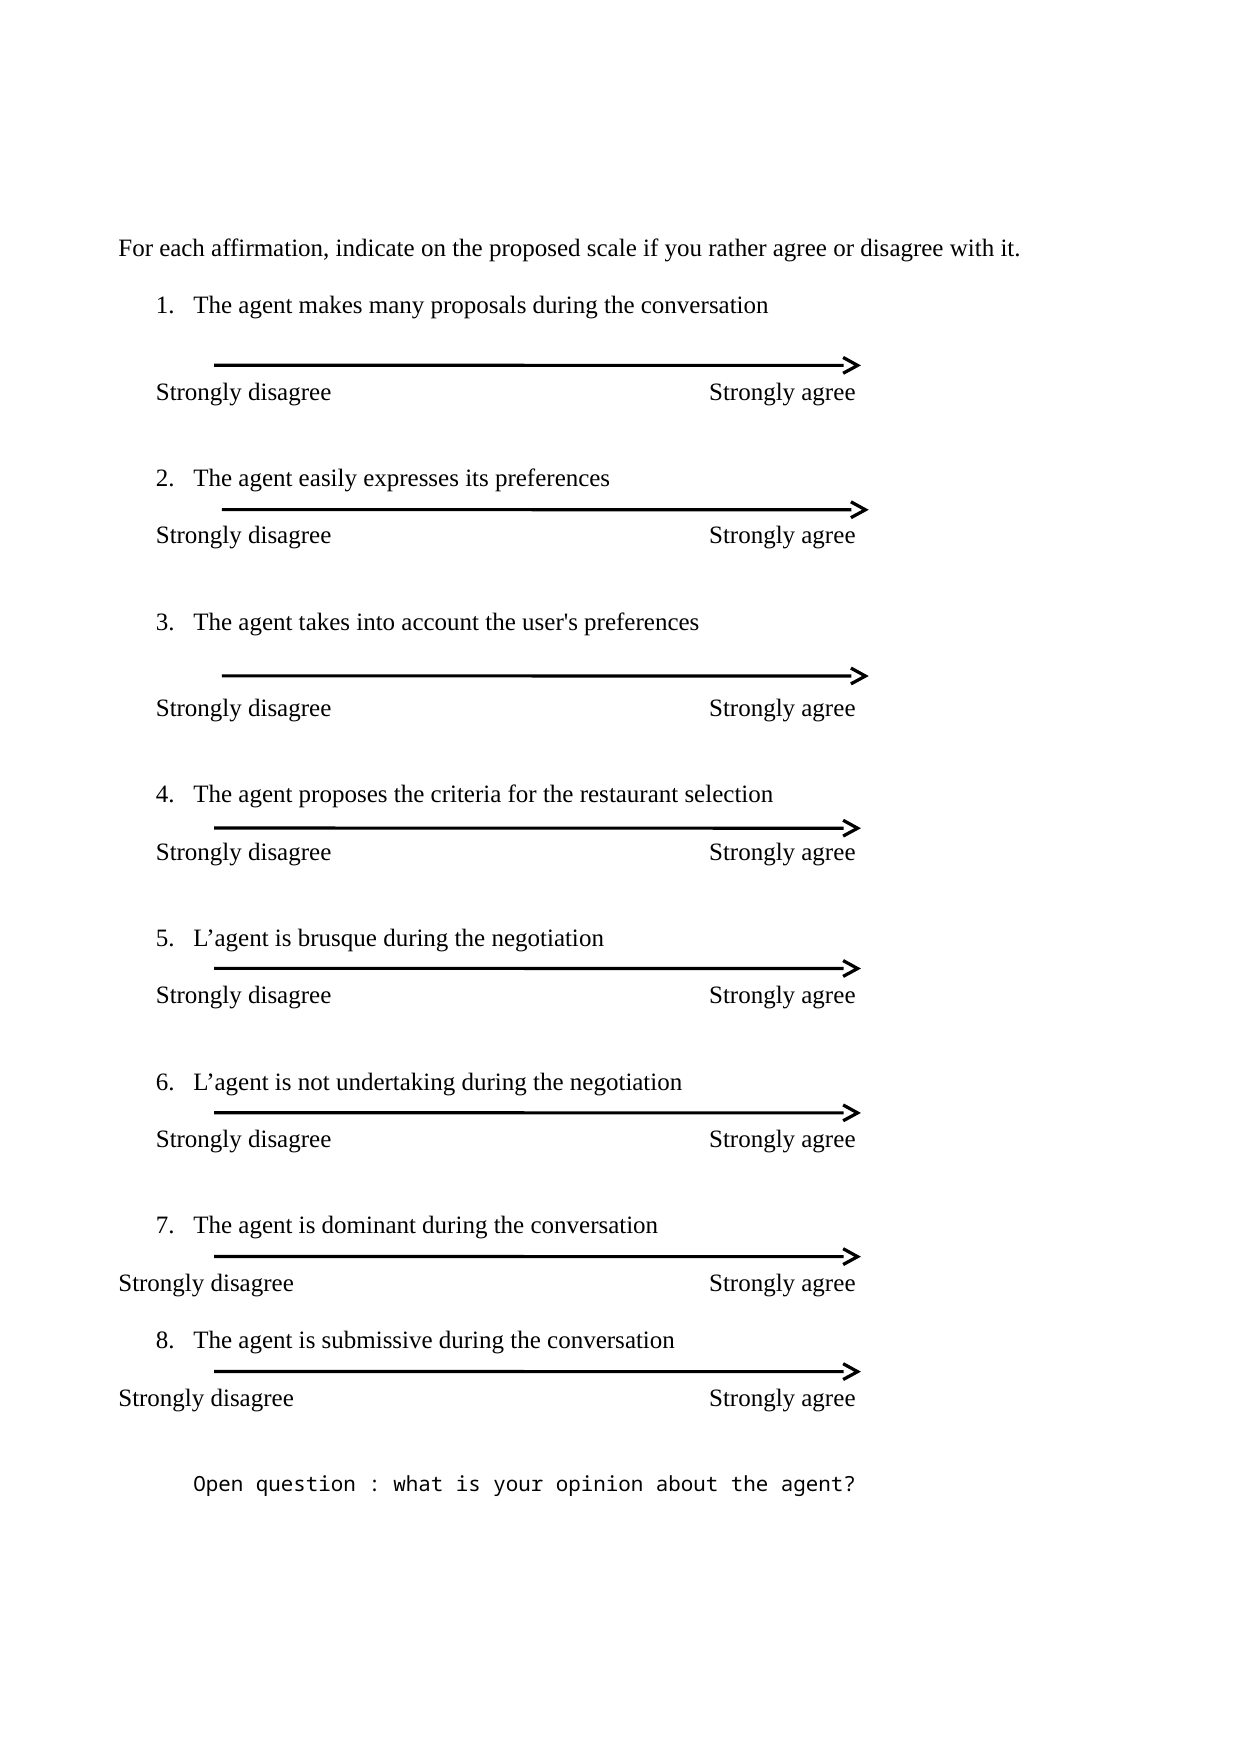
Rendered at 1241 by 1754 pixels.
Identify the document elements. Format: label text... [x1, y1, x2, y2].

text Strongly disagree Strongly agree [118, 1124, 1122, 1153]
list Open question : what is your opinion about the agent? [156, 1469, 1122, 1498]
text Strongly disagree Strongly agree [118, 1383, 1122, 1412]
list The agent easily expresses its preferences [156, 463, 1122, 492]
text Strongly disagree Strongly agree [118, 521, 1122, 549]
text Strongly disagree Strongly agree [118, 837, 1122, 866]
text Strongly disagree Strongly agree [118, 1268, 1122, 1297]
text Strongly disagree Strongly agree [118, 377, 1122, 406]
list The agent is dominant during the conversation [156, 1211, 1122, 1239]
text For each affirmation, indicate on the proposed scale if you rather agree or disagree with it. [118, 233, 1122, 262]
list The agent takes into account the user's preferences [156, 607, 1122, 636]
list The agent is submissive during the conversation [156, 1326, 1122, 1354]
list The agent proposes the criteria for the restaurant selection [156, 779, 1122, 808]
text Strongly disagree Strongly agree [118, 981, 1122, 1009]
list The agent makes many proposals during the conversation [156, 291, 1122, 319]
text Strongly disagree Strongly agree [118, 693, 1122, 722]
list L’agent is brusque during the negotiation [156, 923, 1122, 952]
list L’agent is not undertaking during the negotiation [156, 1067, 1122, 1096]
